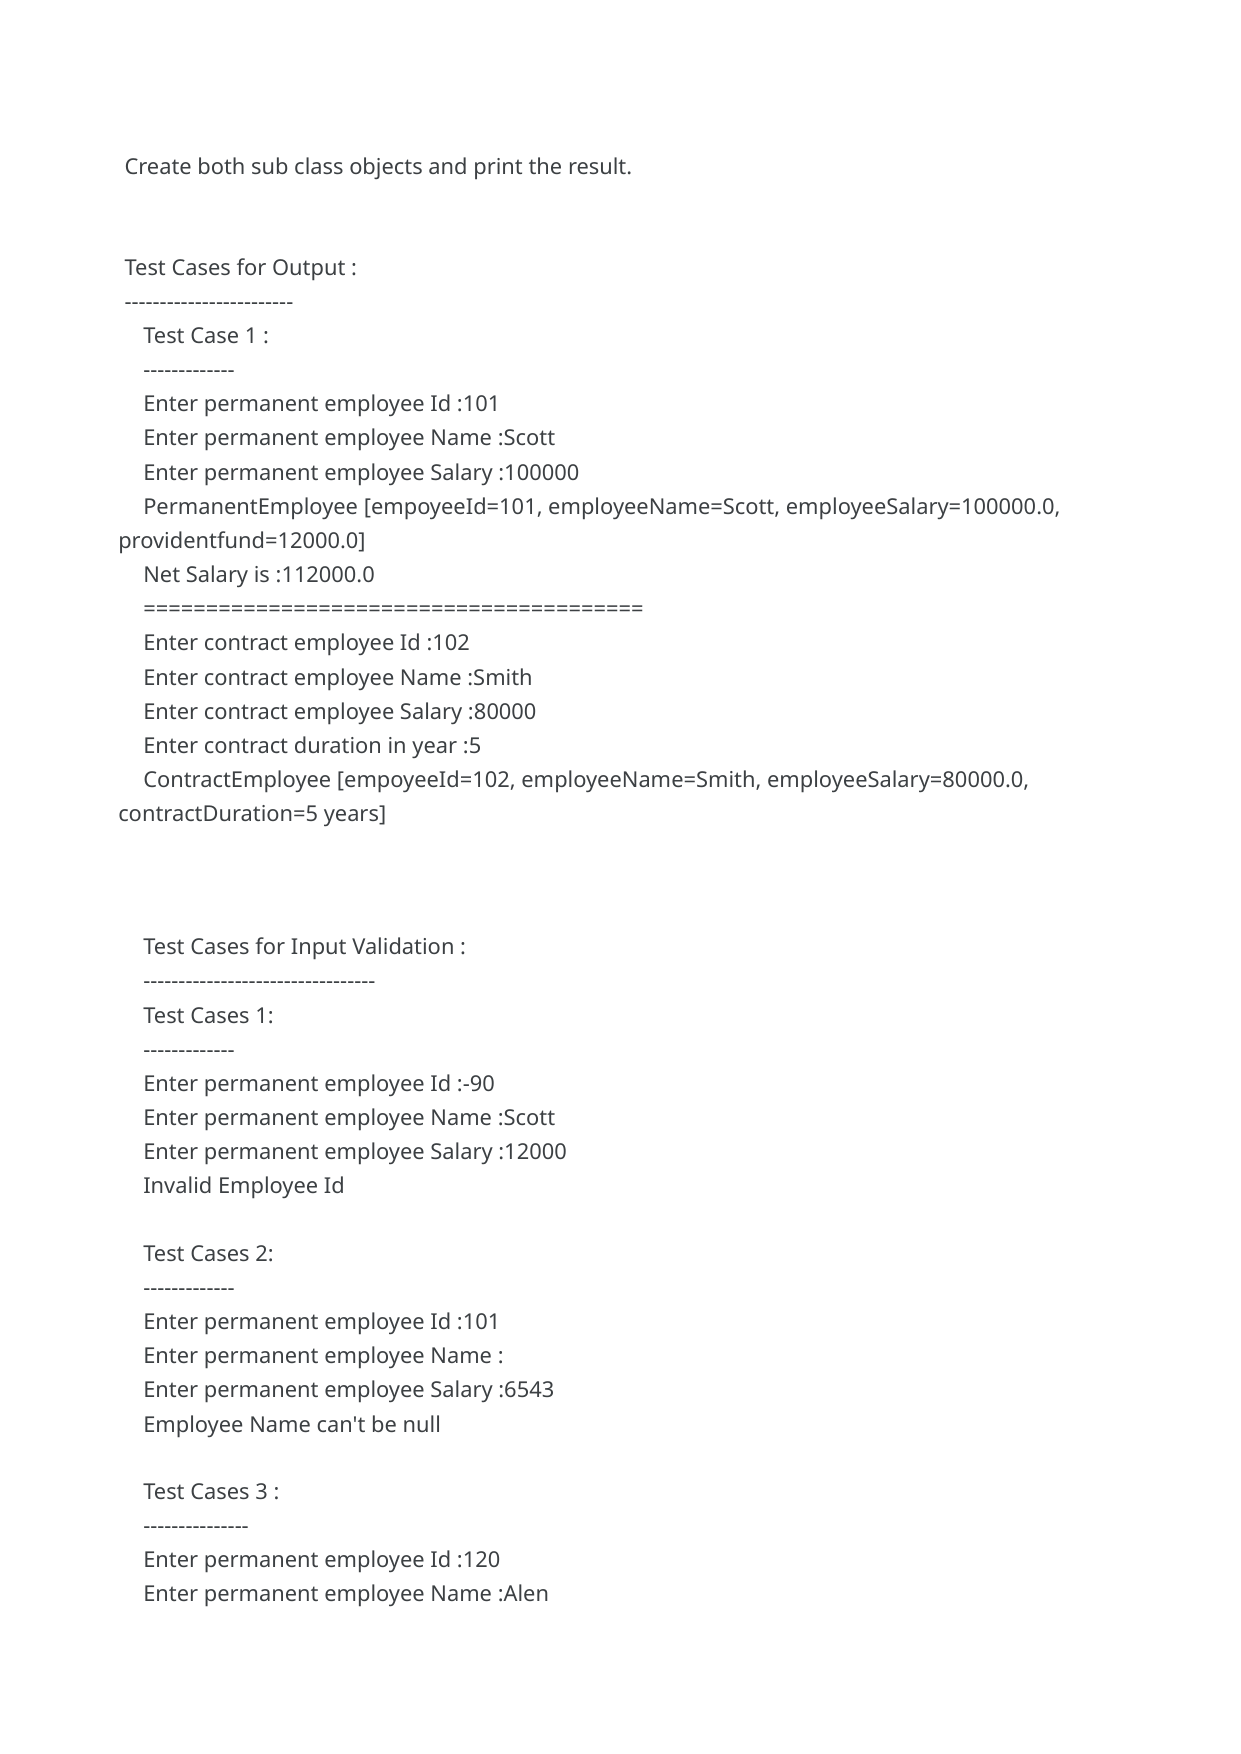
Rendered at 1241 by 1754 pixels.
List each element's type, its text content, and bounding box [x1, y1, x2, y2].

text Create both sub class objects and print the result. Test Cases for Output : ------------------------ Test Case 1 : ------------- Enter permanent employee Id :101 Enter permanent employee Name :Scott Enter permanent employee Salary :100000 PermanentEmployee [empoyeeId=101, employeeName=Scott, employeeSalary=100000.0, providentfund=12000.0] Net Salary is :112000.0 ======================================== Enter contract employee Id :102 Enter contract employee Name :Smith Enter contract employee Salary :80000 Enter contract duration in year :5 ContractEmployee [empoyeeId=102, employeeName=Smith, employeeSalary=80000.0, contractDuration=5 years] Test Cases for Input Validation : --------------------------------- Test Cases 1: ------------- Enter permanent employee Id :-90 Enter permanent employee Name :Scott Enter permanent employee Salary :12000 Invalid Employee Id Test Cases 2: ------------- Enter permanent employee Id :101 Enter permanent employee Name : Enter permanent employee Salary :6543 Employee Name can't be null Test Cases 3 : --------------- Enter permanent employee Id :120 Enter permanent employee Name :Alen [118, 118, 1122, 1608]
